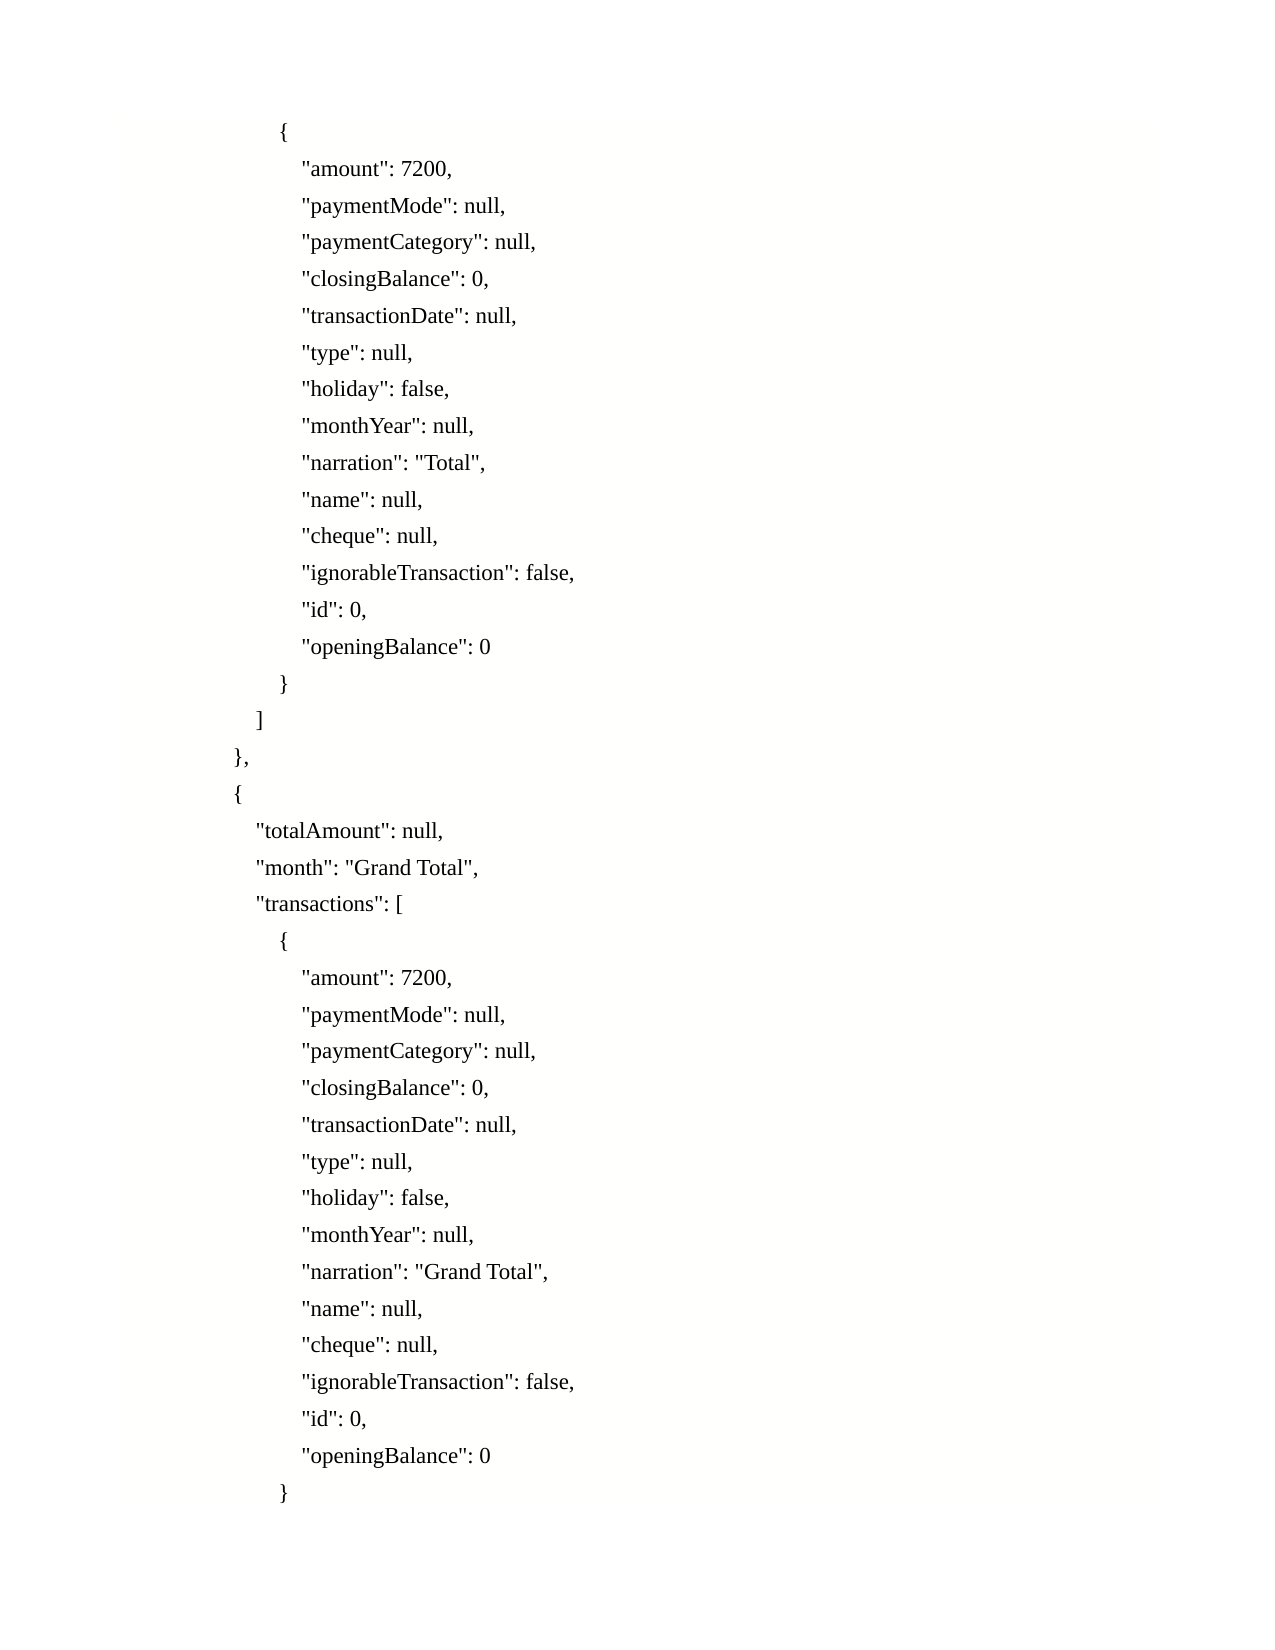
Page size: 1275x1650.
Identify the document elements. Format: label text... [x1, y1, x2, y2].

text "amount": 7200, [118, 964, 1157, 990]
text "holiday": false, [118, 1184, 1157, 1211]
text "transactions": [ [118, 890, 1157, 917]
text "cheque": null, [118, 523, 1157, 549]
text "narration": "Total", [118, 449, 1157, 475]
text "name": null, [118, 1295, 1157, 1321]
text "transactionDate": null, [118, 302, 1157, 328]
text "monthYear": null, [118, 1221, 1157, 1248]
text "closingBalance": 0, [118, 265, 1157, 292]
text { [118, 927, 1157, 953]
text "holiday": false, [118, 376, 1157, 402]
text "id": 0, [118, 596, 1157, 622]
text "paymentCategory": null, [118, 228, 1157, 255]
text "amount": 7200, [118, 155, 1157, 181]
text "cheque": null, [118, 1332, 1157, 1358]
text ] [118, 706, 1157, 733]
text "transactionDate": null, [118, 1111, 1157, 1137]
text } [118, 670, 1157, 696]
text "totalAmount": null, [118, 817, 1157, 843]
text "month": "Grand Total", [118, 853, 1157, 880]
text "paymentMode": null, [118, 1001, 1157, 1027]
text "narration": "Grand Total", [118, 1258, 1157, 1284]
text "openingBalance": 0 [118, 633, 1157, 659]
text "monthYear": null, [118, 412, 1157, 439]
text "ignorableTransaction": false, [118, 559, 1157, 586]
text "type": null, [118, 1148, 1157, 1174]
text "ignorableTransaction": false, [118, 1368, 1157, 1395]
text "paymentCategory": null, [118, 1037, 1157, 1064]
text { [118, 118, 1157, 144]
text "closingBalance": 0, [118, 1074, 1157, 1101]
text { [118, 780, 1157, 806]
text "type": null, [118, 339, 1157, 365]
text }, [118, 743, 1157, 769]
text "id": 0, [118, 1405, 1157, 1431]
text } [118, 1479, 1157, 1505]
text "name": null, [118, 486, 1157, 512]
text "paymentMode": null, [118, 192, 1157, 218]
text "openingBalance": 0 [118, 1442, 1157, 1468]
